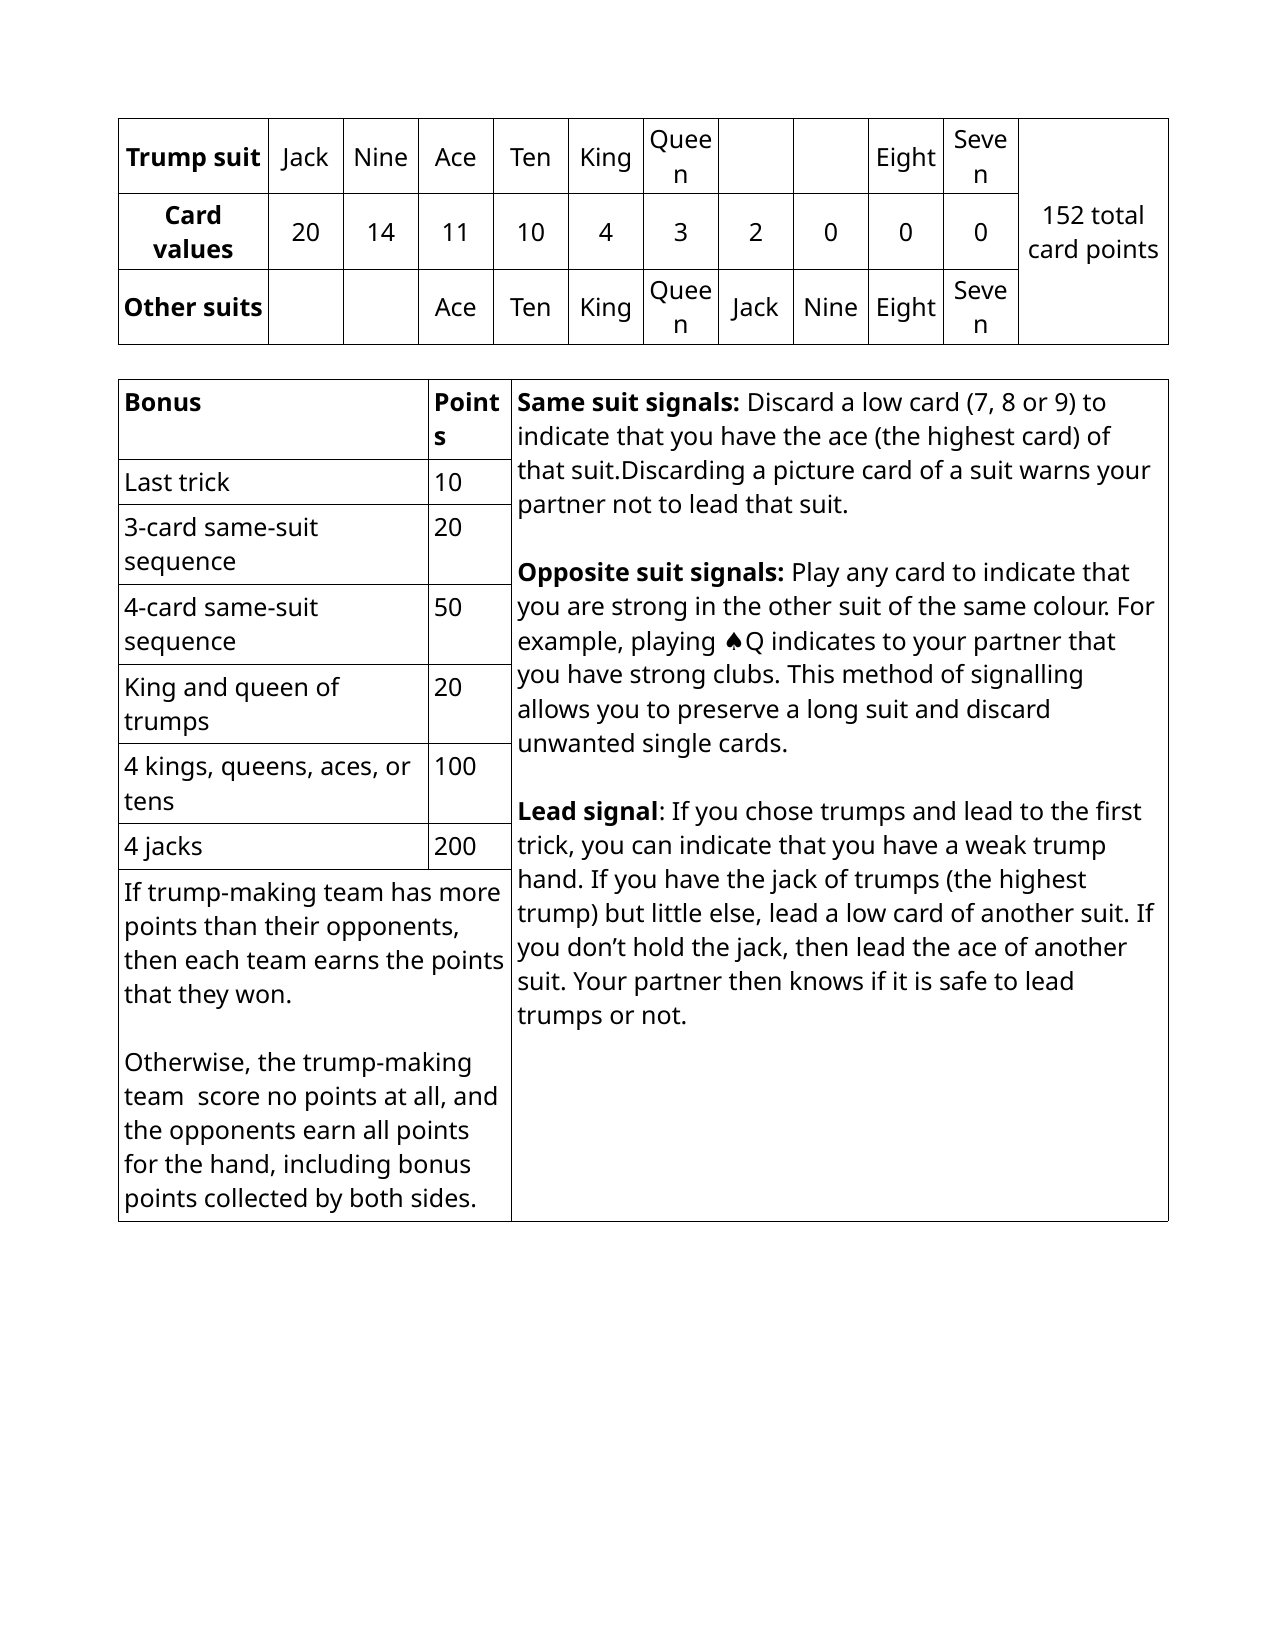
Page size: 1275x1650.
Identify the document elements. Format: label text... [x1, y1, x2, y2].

table_header Ten [494, 119, 568, 193]
table_cell 0 [944, 194, 1018, 268]
table_cell Card values [119, 194, 268, 268]
table_cell Seven [944, 270, 1018, 344]
table_cell Other suits [119, 270, 268, 344]
table_header King [569, 119, 643, 193]
table_cell 4 [569, 194, 643, 268]
table_cell 2 [719, 194, 793, 268]
table_cell 4-card same-suit sequence [119, 585, 428, 663]
table_header Ace [419, 119, 493, 193]
table_cell 3 [644, 194, 718, 268]
table_cell King and queen of trumps [119, 665, 428, 743]
table_cell Nine [794, 270, 868, 344]
table_cell 200 [429, 824, 511, 868]
table_cell Ten [494, 270, 568, 344]
table_cell 4 jacks [119, 824, 428, 868]
table_header Trump suit [119, 119, 268, 193]
table_cell 0 [869, 194, 943, 268]
table_cell Queen [644, 270, 718, 344]
table_cell 10 [429, 460, 511, 504]
table_header [794, 119, 868, 193]
table_cell 100 [429, 744, 511, 823]
table_cell Last trick [119, 460, 428, 504]
table_cell Ace [419, 270, 493, 344]
table_cell 3-card same-suit sequence [119, 505, 428, 584]
table_header Eight [869, 119, 943, 193]
table_cell 50 [429, 585, 511, 663]
table_header Nine [344, 119, 418, 193]
table_cell [269, 270, 343, 344]
table_cell 0 [794, 194, 868, 268]
table_header Bonus [119, 380, 428, 458]
table_cell Jack [719, 270, 793, 344]
table_cell 4 kings, queens, aces, or tens [119, 744, 428, 823]
table_header Seven [944, 119, 1018, 193]
table_header Queen [644, 119, 718, 193]
table_header [719, 119, 793, 193]
table_header Same suit signals: Discard a low card (7, 8 or 9) to indicate that you have the ace (the highest card) of that suit.Discarding a picture card of a suit warns your partner not to lead that suit. Opposite suit signals: Play any card to indicate that you are strong in the other suit of the same colour. For example, playing ♠Q indicates to your partner that you have strong clubs. This method of signalling allows you to preserve a long suit and discard unwanted single cards. Lead signal: If you chose trumps and lead to the first trick, you can indicate that you have a weak trump hand. If you have the jack of trumps (the highest trump) but little else, lead a low card of another suit. If you don’t hold the jack, then lead the ace of another suit. Your partner then knows if it is safe to lead trumps or not. [512, 380, 1168, 1221]
table_header 152 total card points [1019, 119, 1168, 344]
table_cell 11 [419, 194, 493, 268]
table_cell 20 [269, 194, 343, 268]
table_cell 10 [494, 194, 568, 268]
table_header Points [429, 380, 511, 458]
table_cell If trump-making team has more points than their opponents, then each team earns the points that they won. Otherwise, the trump-making team score no points at all, and the opponents earn all points for the hand, including bonus points collected by both sides. [119, 870, 511, 1221]
table_cell Eight [869, 270, 943, 344]
table_cell 20 [429, 505, 511, 584]
table_cell 14 [344, 194, 418, 268]
table_cell King [569, 270, 643, 344]
table_header Jack [269, 119, 343, 193]
table_cell 20 [429, 665, 511, 743]
table_cell [344, 270, 418, 344]
